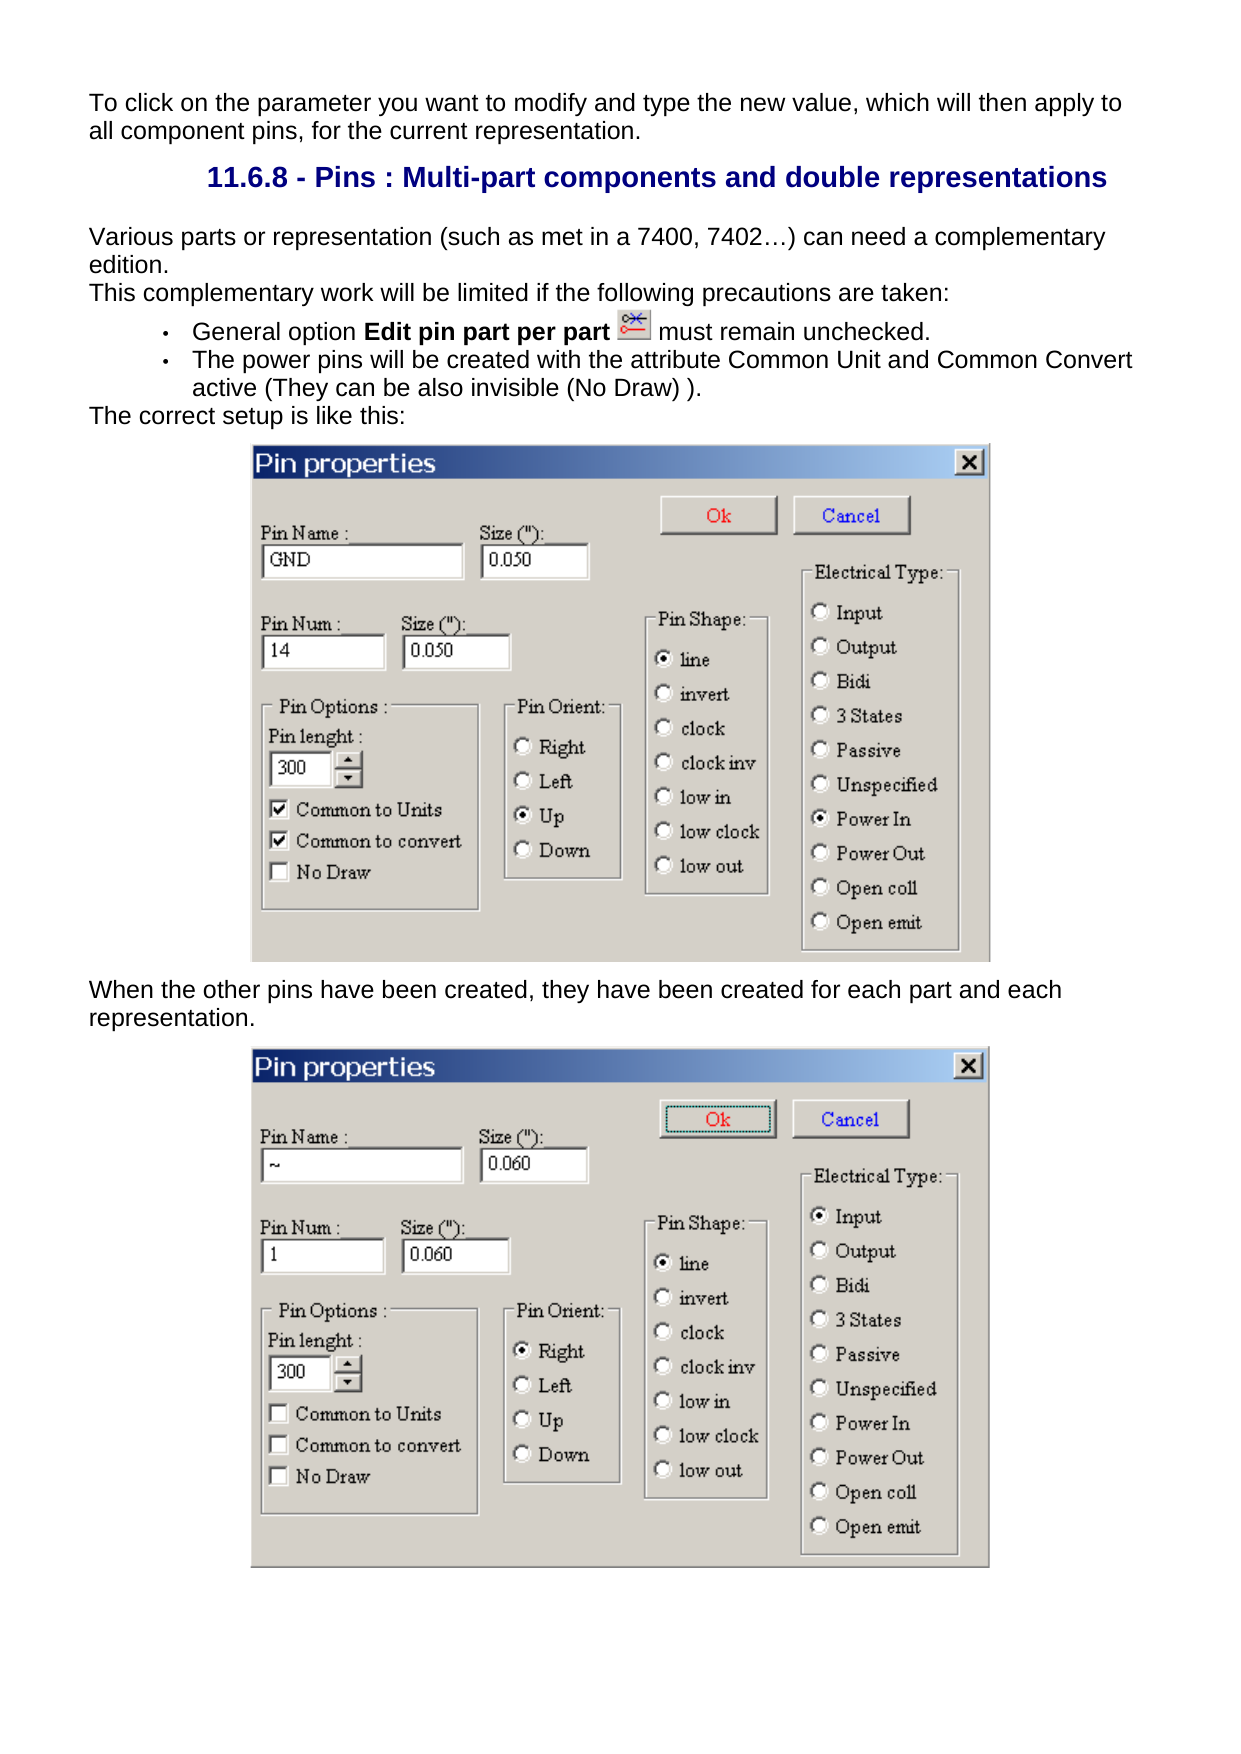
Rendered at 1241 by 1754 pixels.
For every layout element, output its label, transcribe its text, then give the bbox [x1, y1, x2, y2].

picture [250, 443, 991, 962]
text Various parts or representation (such as met in a 7400, 7402…) can need a complementary edition. [88, 223, 1152, 279]
text The correct setup is like this: [88, 401, 1152, 429]
list The power pins will be created with the attribute Common Unit and Common Convert active (They can be also invisible (No Draw) ). [162, 345, 1152, 401]
text This complementary work will be limited if the following precautions are taken: [88, 279, 1152, 307]
subtitle Pins : Multi-part components and double representations [207, 161, 1152, 194]
text To click on the parameter you want to modify and type the new value, which will then apply to all component pins, for the current representation. [88, 88, 1152, 144]
picture [250, 1046, 990, 1568]
picture [616, 307, 652, 340]
text When the other pins have been created, they have been created for each part and each representation. [88, 976, 1152, 1032]
list General option Edit pin part per part must remain unchecked. [162, 307, 1152, 345]
